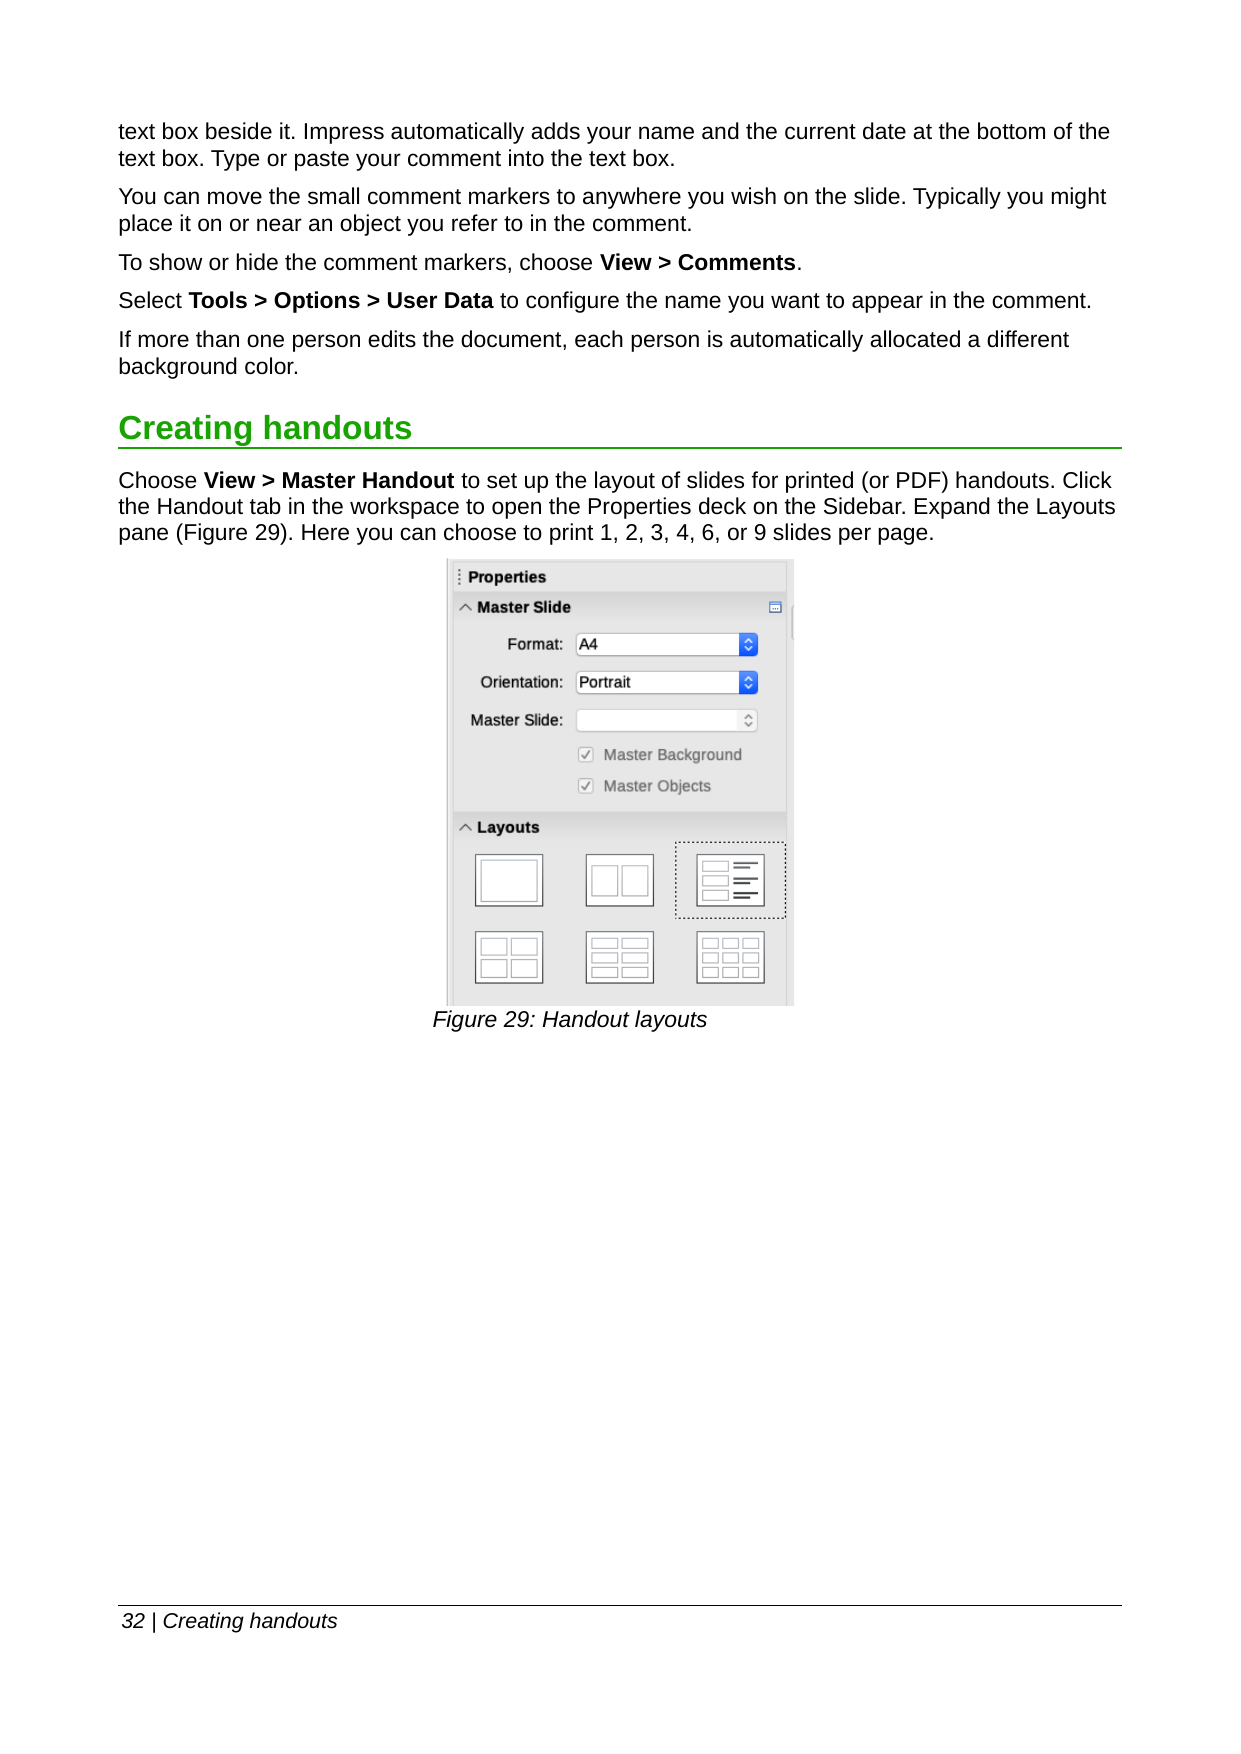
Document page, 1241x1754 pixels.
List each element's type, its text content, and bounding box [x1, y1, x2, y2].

text You can move the small comment markers to anywhere you wish on the slide. Typically you might place it on or near an object you refer to in the comment. [118, 183, 1122, 236]
text Figure 29: Handout layouts [432, 558, 808, 1032]
text text box beside it. Impress automatically adds your name and the current date at the bottom of the text box. Type or paste your comment into the text box. [118, 118, 1122, 171]
text Select Tools > Options > User Data to configure the name you want to appear in the comment. [118, 287, 1122, 314]
text If more than one person edits the document, each person is automatically allocated a different background color. [118, 326, 1122, 379]
subtitle Creating handouts [118, 408, 1122, 447]
text To show or hide the comment markers, choose View > Comments. [118, 248, 1122, 275]
text Choose View > Master Handout to set up the layout of slides for printed (or PDF) handouts. Click the Handout tab in the workspace to open the Properties deck on the Sidebar. Expand the Layouts pane (Figure 29). Here you can choose to print 1, 2, 3, 4, 6, or 9 slides per page. [118, 467, 1122, 546]
picture [446, 558, 795, 1006]
